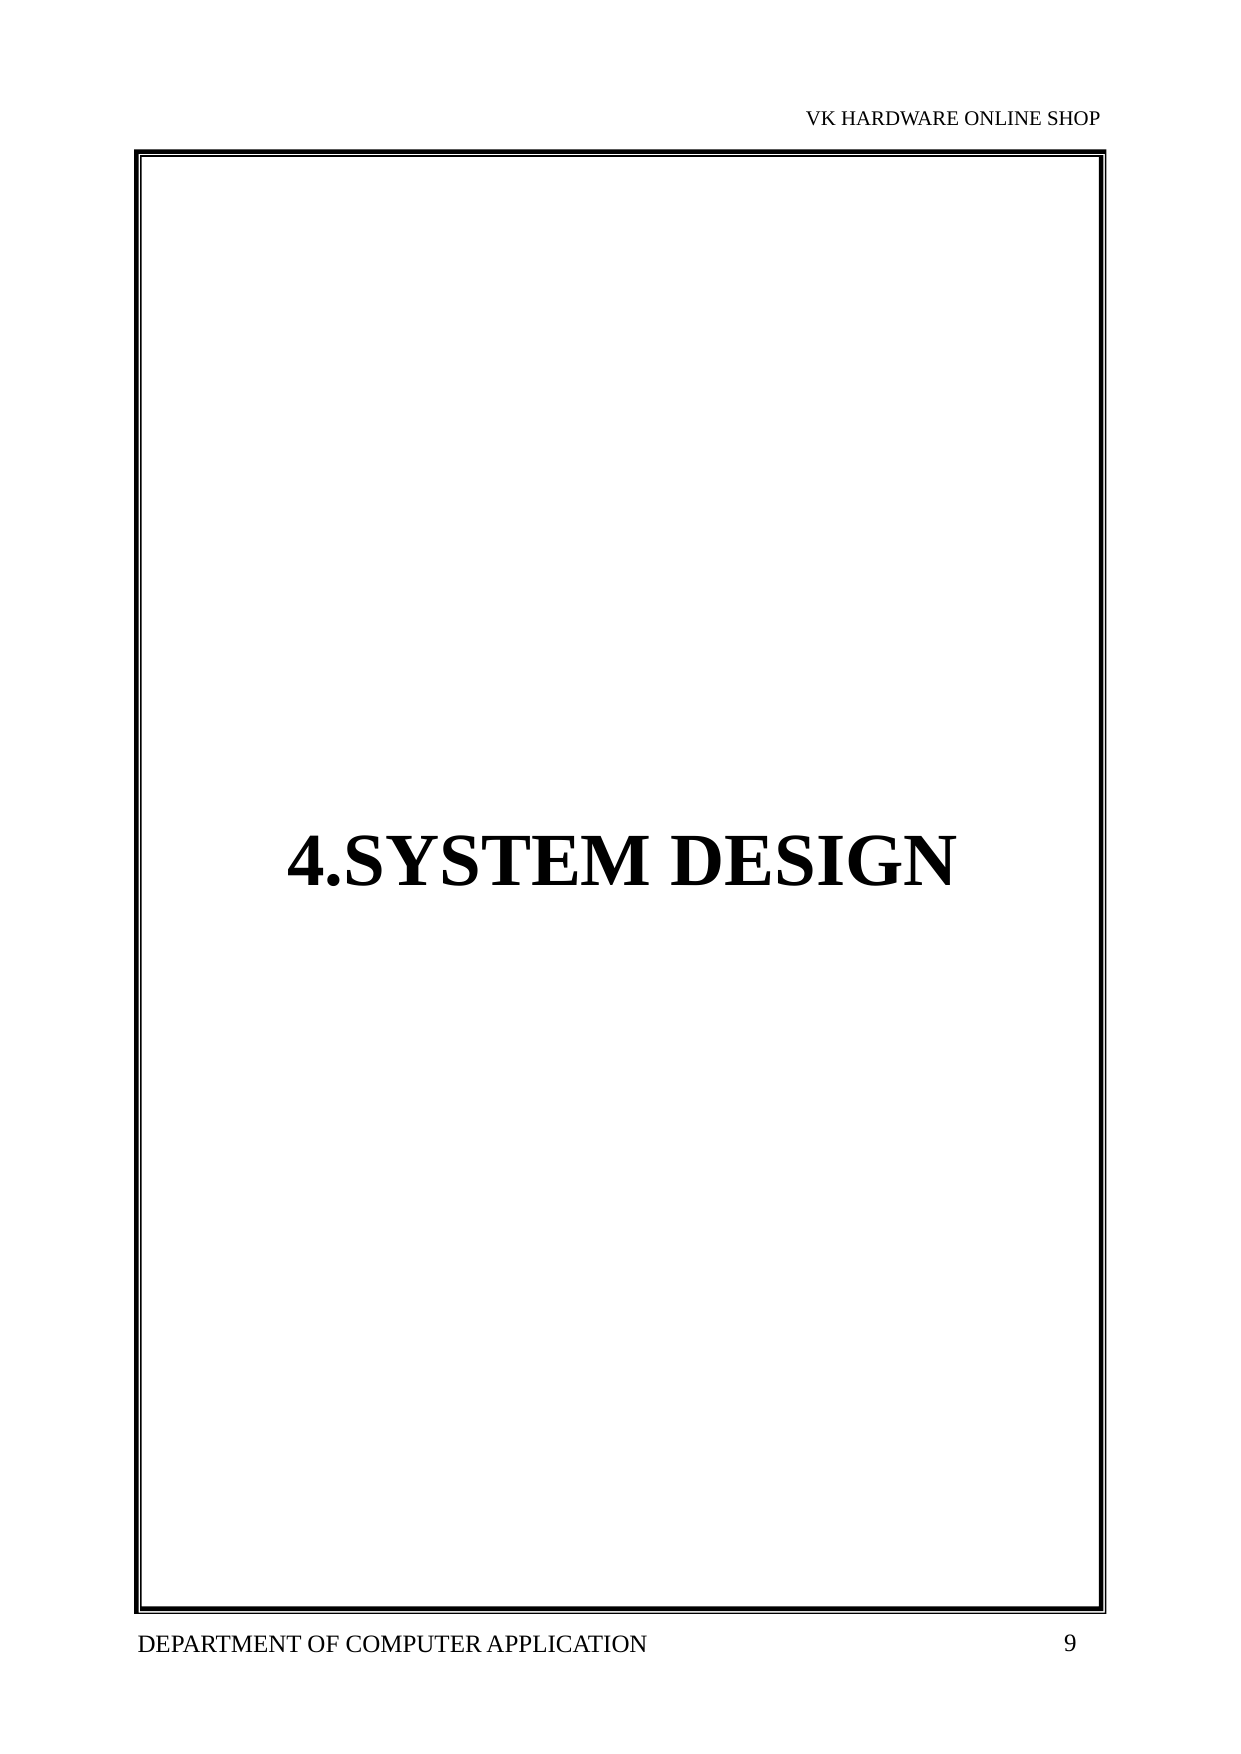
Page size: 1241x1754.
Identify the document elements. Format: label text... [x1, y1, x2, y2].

list DEPARTMENT OF COMPUTER APPLICATION [137, 1629, 658, 1658]
text 4.SYSTEM DESIGN [163, 816, 1082, 902]
list 9 [1064, 1628, 1095, 1657]
list VK HARDWARE ONLINE SHOP [652, 106, 1100, 130]
